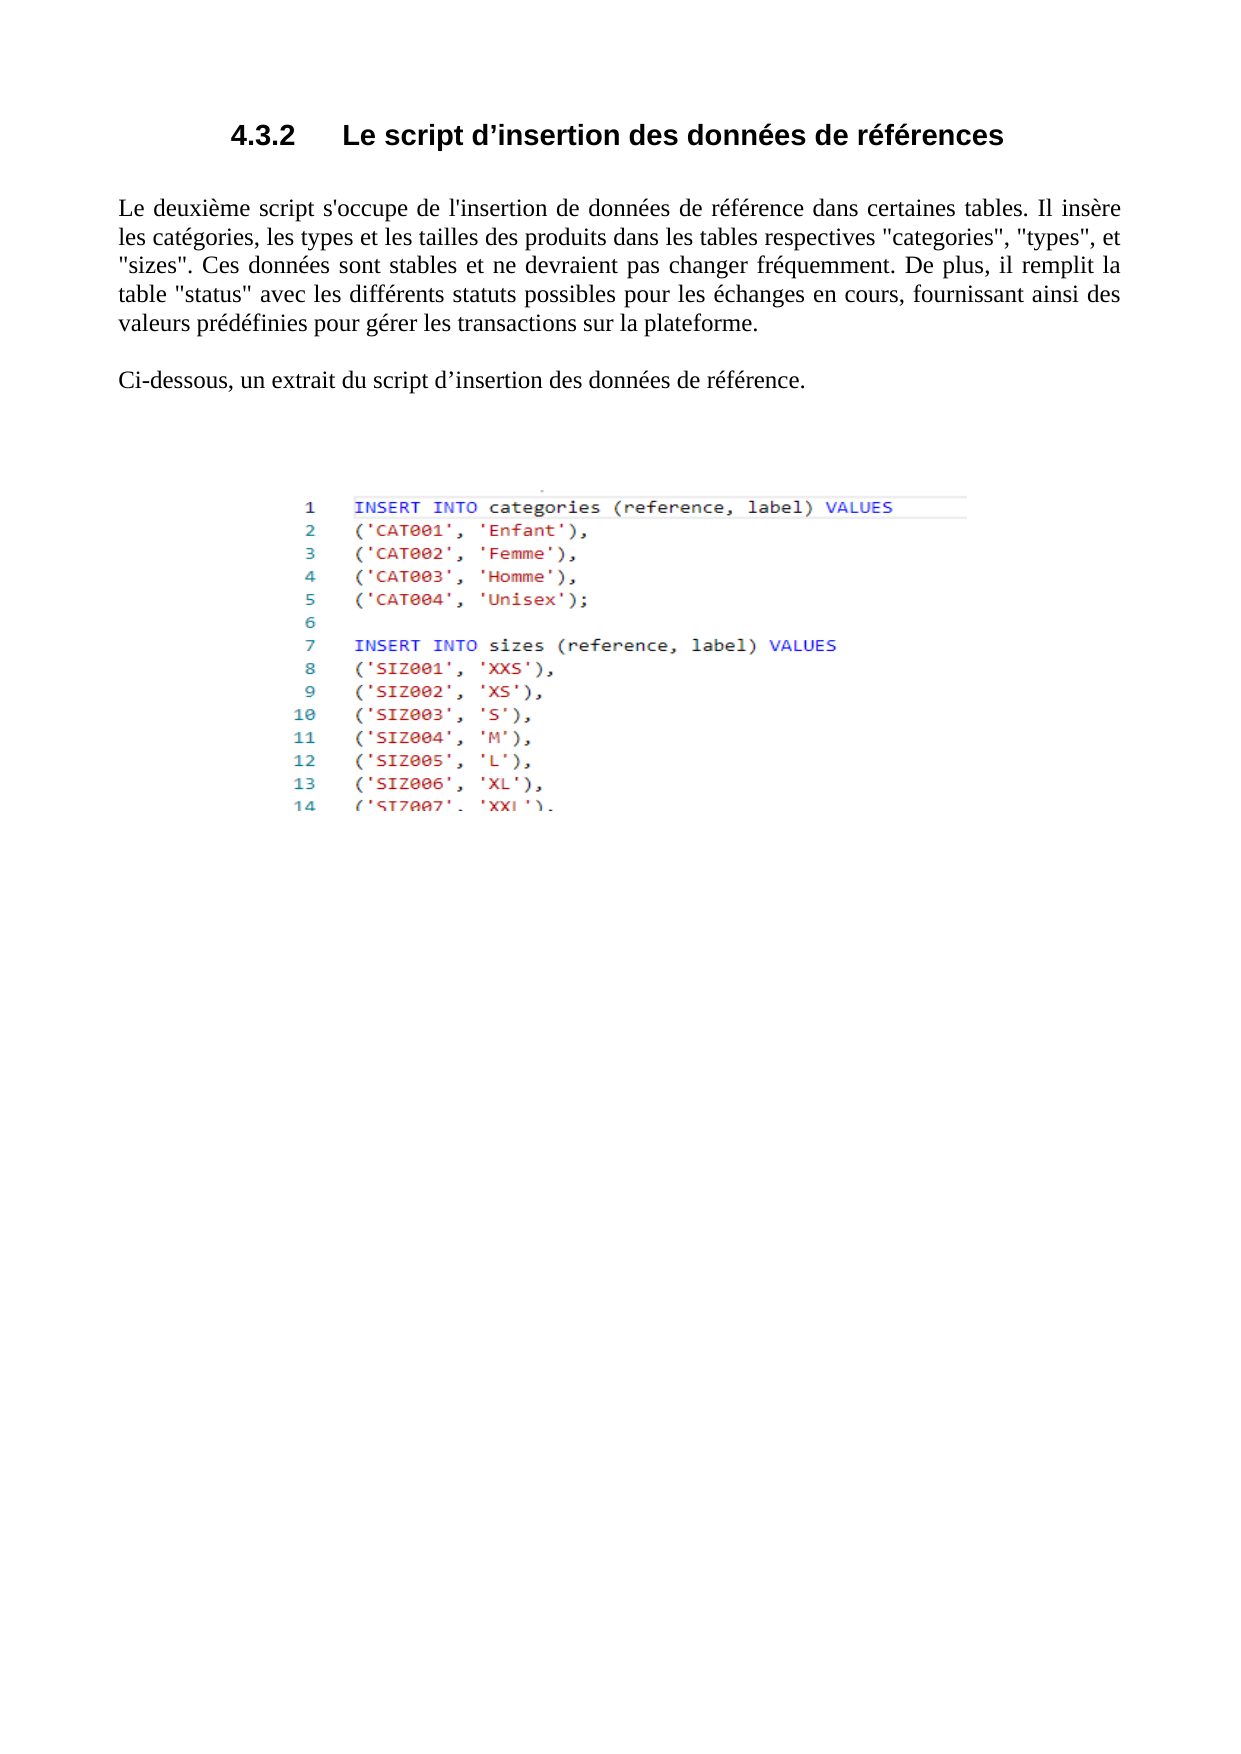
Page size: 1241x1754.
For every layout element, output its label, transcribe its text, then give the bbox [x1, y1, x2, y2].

picture [256, 490, 967, 811]
subtitle Le script d’insertion des données de références [231, 118, 1122, 152]
text Ci-dessous, un extrait du script d’insertion des données de référence. [118, 365, 1122, 394]
text Le deuxième script s'occupe de l'insertion de données de référence dans certaines tables. Il insère les catégories, les types et les tailles des produits dans les tables respectives "categories", "types", et "sizes". Ces données sont stables et ne devraient pas changer fréquemment. De plus, il remplit la table "status" avec les différents statuts possibles pour les échanges en cours, fournissant ainsi des valeurs prédéfinies pour gérer les transactions sur la plateforme. [118, 193, 1122, 337]
table_header [118, 423, 1122, 779]
